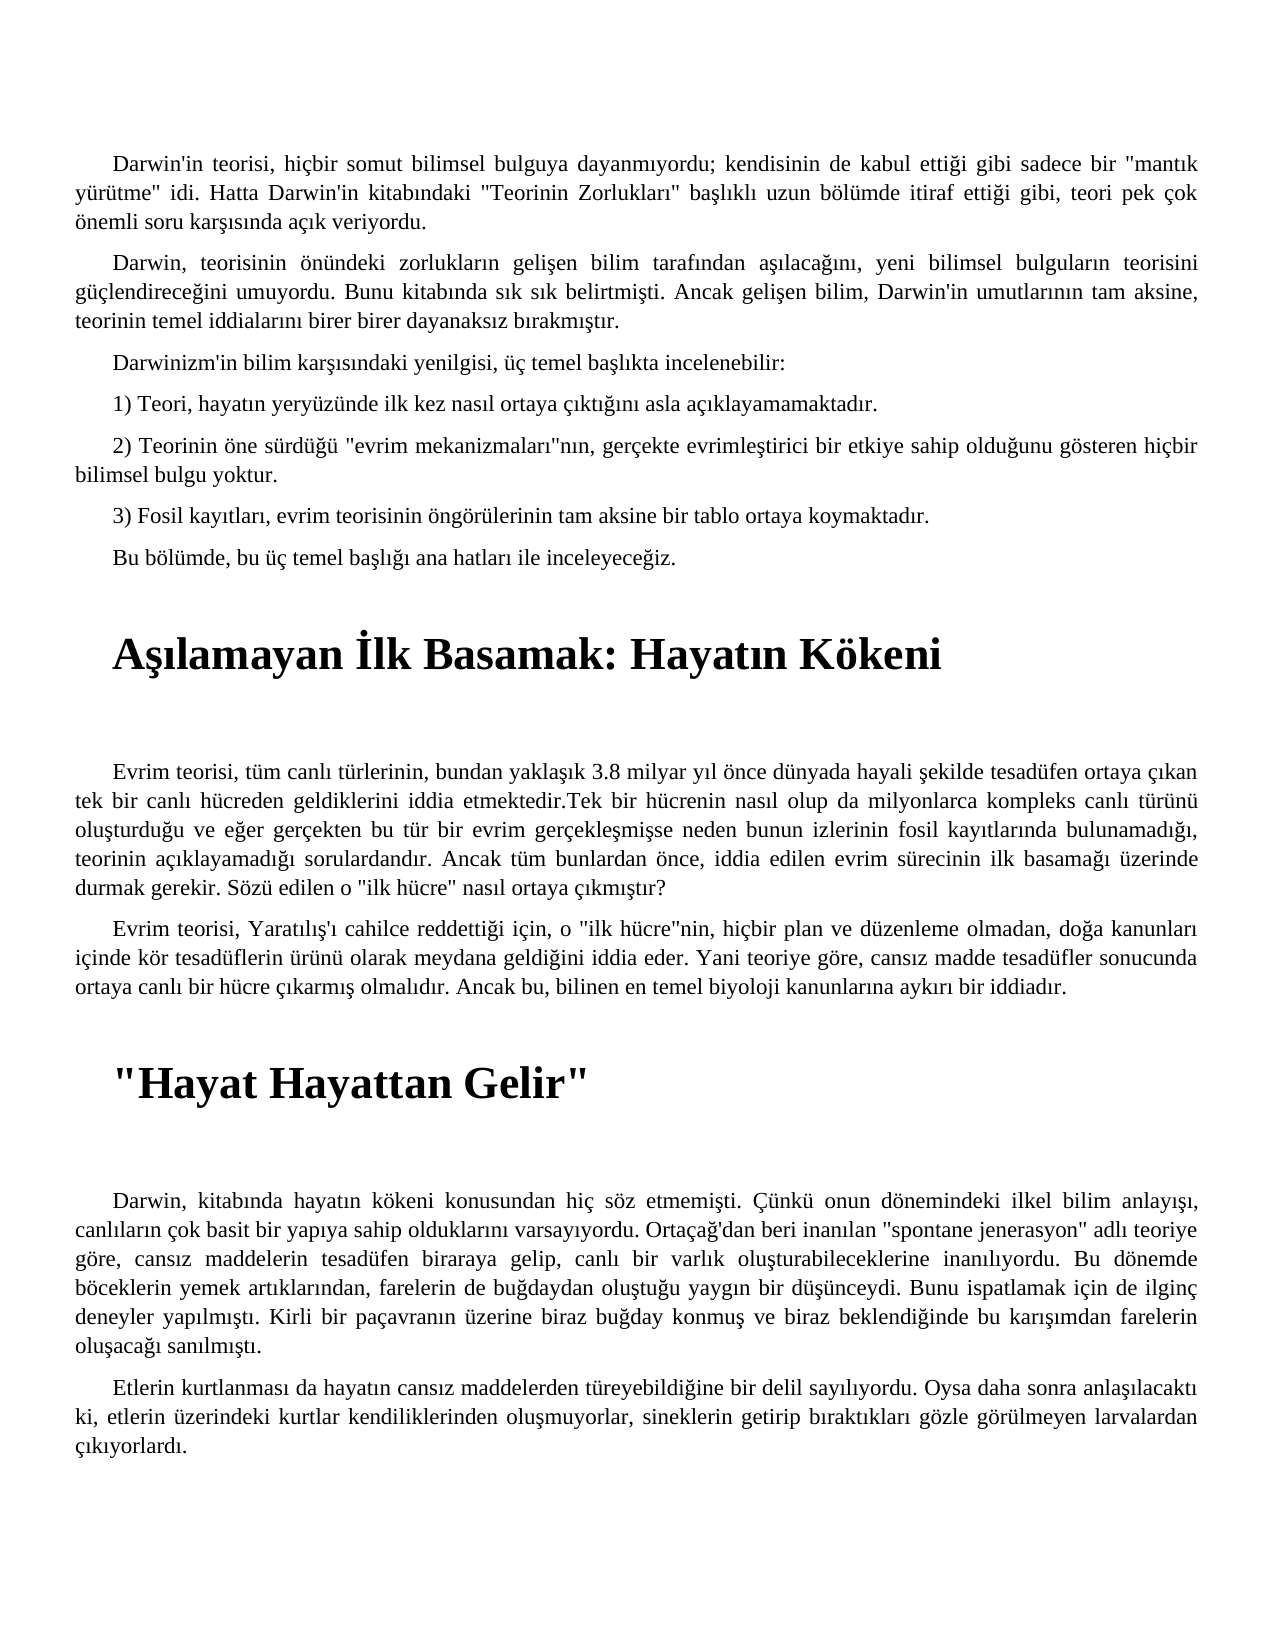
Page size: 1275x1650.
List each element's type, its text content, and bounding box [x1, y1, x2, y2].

text Etlerin kurtlanması da hayatın cansız maddelerden türeyebildiğine bir delil sayılıyordu. Oysa daha sonra anlaşılacaktı ki, etlerin üzerindeki kurtlar kendiliklerinden oluşmuyorlar, sineklerin getirip bıraktıkları gözle görülmeyen larvalardan çıkıyorlardı. [75, 1374, 1200, 1458]
text Evrim teorisi, tüm canlı türlerinin, bundan yaklaşık 3.8 milyar yıl önce dünyada hayali şekilde tesadüfen ortaya çıkan tek bir canlı hücreden geldiklerini iddia etmektedir.Tek bir hücrenin nasıl olup da milyonlarca kompleks canlı türünü oluşturduğu ve eğer gerçekten bu tür bir evrim gerçekleşmişse neden bunun izlerinin fosil kayıtlarında bulunamadığı, teorinin açıklayamadığı sorulardandır. Ancak tüm bunlardan önce, iddia edilen evrim sürecinin ilk basamağı üzerinde durmak gerekir. Sözü edilen o "ilk hücre" nasıl ortaya çıkmıştır? [75, 758, 1200, 900]
text Darwinizm'in bilim karşısındaki yenilgisi, üç temel başlıkta incelenebilir: [75, 349, 1200, 375]
text 1) Teori, hayatın yeryüzünde ilk kez nasıl ortaya çıktığını asla açıklayamamaktadır. [75, 390, 1200, 417]
text Darwin, kitabında hayatın kökeni konusundan hiç söz etmemişti. Çünkü onun dönemindeki ilkel bilim anlayışı, canlıların çok basit bir yapıya sahip olduklarını varsayıyordu. Ortaçağ'dan beri inanılan "spontane jenerasyon" adlı teoriye göre, cansız maddelerin tesadüfen biraraya gelip, canlı bir varlık oluşturabileceklerine inanılıyordu. Bu dönemde böceklerin yemek artıklarından, farelerin de buğdaydan oluştuğu yaygın bir düşünceydi. Bunu ispatlamak için de ilginç deneyler yapılmıştı. Kirli bir paçavranın üzerine biraz buğday konmuş ve biraz beklendiğinde bu karışımdan farelerin oluşacağı sanılmıştı. [75, 1187, 1200, 1359]
text Evrim teorisi, Yaratılış'ı cahilce reddettiği için, o "ilk hücre"nin, hiçbir plan ve düzenleme olmadan, doğa kanunları içinde kör tesadüflerin ürünü olarak meydana geldiğini iddia eder. Yani teoriye göre, cansız madde tesadüfler sonucunda ortaya canlı bir hücre çıkarmış olmalıdır. Ancak bu, bilinen en temel biyoloji kanunlarına aykırı bir iddiadır. [75, 915, 1200, 999]
text Darwin, teorisinin önündeki zorlukların gelişen bilim tarafından aşılacağını, yeni bilimsel bulguların teorisini güçlendireceğini umuyordu. Bunu kitabında sık sık belirtmişti. Ancak gelişen bilim, Darwin'in umutlarının tam aksine, teorinin temel iddialarını birer birer dayanaksız bırakmıştır. [75, 249, 1200, 334]
text 3) Fosil kayıtları, evrim teorisinin öngörülerinin tam aksine bir tablo ortaya koymaktadır. [75, 502, 1200, 528]
text Bu bölümde, bu üç temel başlığı ana hatları ile inceleyeceğiz. [75, 543, 1200, 570]
subtitle "Hayat Hayattan Gelir" [112, 1056, 1200, 1109]
text Darwin'in teorisi, hiçbir somut bilimsel bulguya dayanmıyordu; kendisinin de kabul ettiği gibi sadece bir "mantık yürütme" idi. Hatta Darwin'in kitabındaki "Teorinin Zorlukları" başlıklı uzun bölümde itiraf ettiği gibi, teori pek çok önemli soru karşısında açık veriyordu. [75, 150, 1200, 234]
subtitle Aşılamayan İlk Basamak: Hayatın Kökeni [112, 626, 1200, 679]
text 2) Teorinin öne sürdüğü "evrim mekanizmaları"nın, gerçekte evrimleştirici bir etkiye sahip olduğunu gösteren hiçbir bilimsel bulgu yoktur. [75, 432, 1200, 487]
